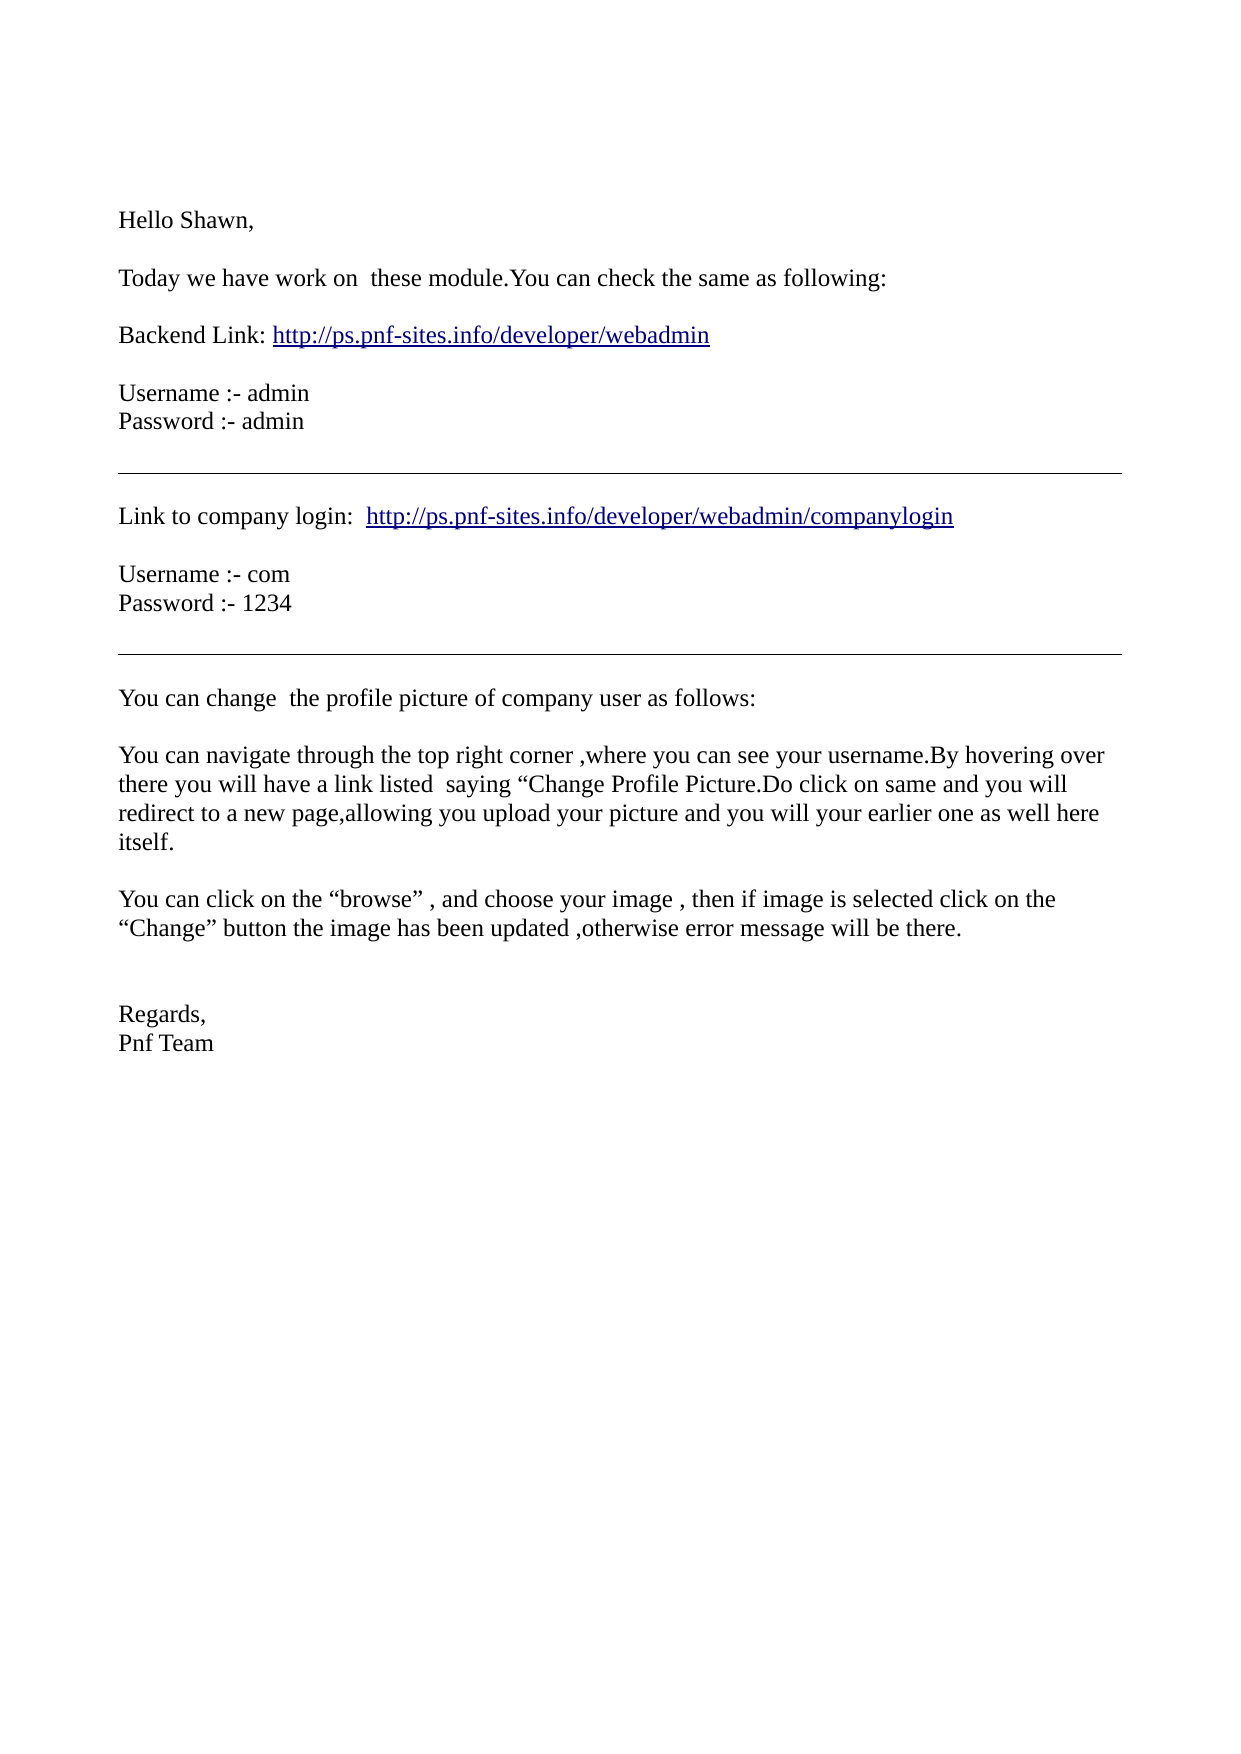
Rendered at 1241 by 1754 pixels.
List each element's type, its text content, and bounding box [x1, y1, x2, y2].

text You can click on the “browse” , and choose your image , then if image is selected click on the “Change” button the image has been updated ,otherwise error message will be there. [118, 884, 1122, 942]
text Password :- admin [118, 406, 1122, 435]
text You can navigate through the top right corner ,where you can see your username.By hovering over there you will have a link listed saying “Change Profile Picture.Do click on same and you will redirect to a new page,allowing you upload your picture and you will your earlier one as well here itself. [118, 740, 1122, 855]
text Username :- admin [118, 378, 1122, 406]
text You can change the profile picture of company user as follows: [118, 683, 1122, 740]
text Backend Link: http://ps.pnf-sites.info/developer/webadmin [118, 320, 1122, 349]
text Regards, [118, 999, 1122, 1028]
text Password :- 1234 [118, 588, 1122, 616]
text Pnf Team [118, 1028, 1122, 1057]
text Today we have work on these module.You can check the same as following: [118, 263, 1122, 291]
text Link to company login: http://ps.pnf-sites.info/developer/webadmin/companylogin [118, 501, 1122, 530]
text Hello Shawn, [118, 205, 1122, 234]
text Username :- com [118, 559, 1122, 588]
